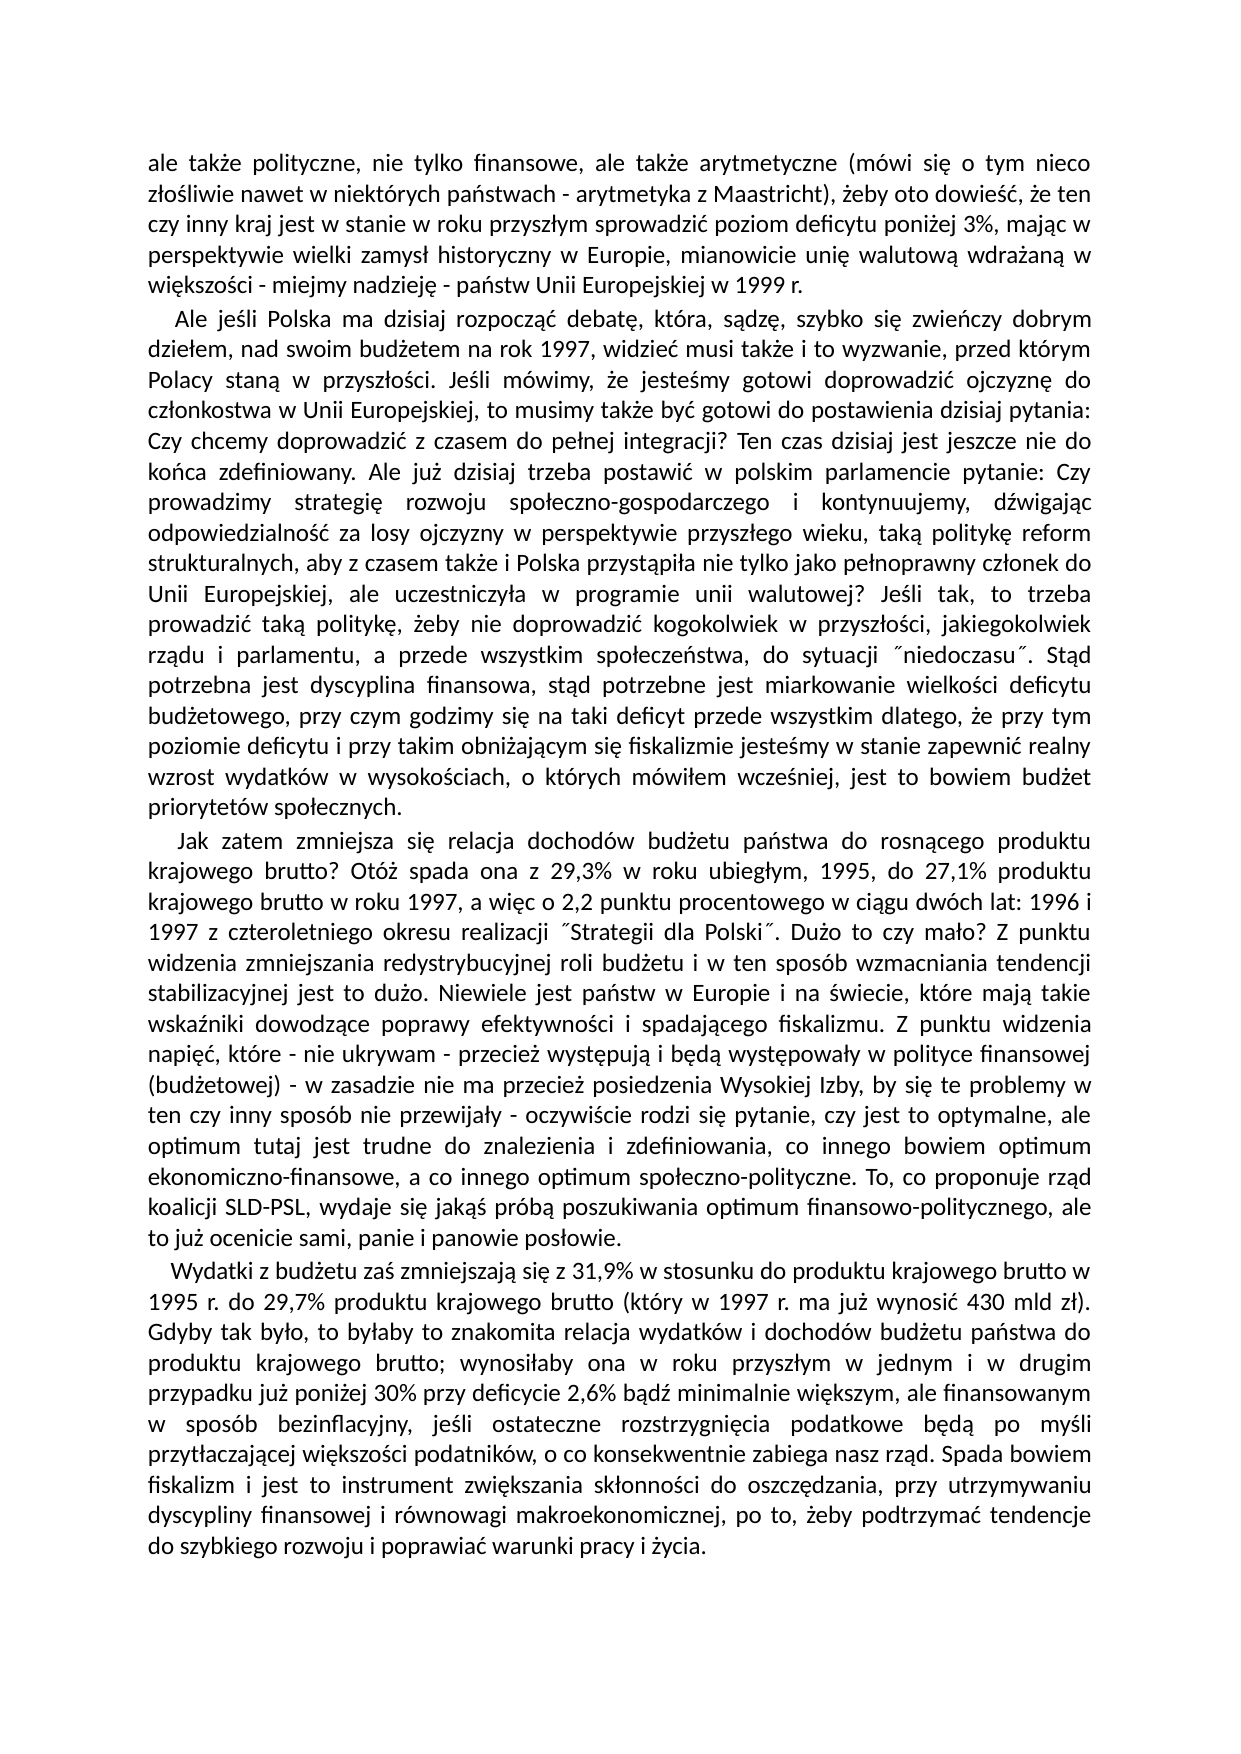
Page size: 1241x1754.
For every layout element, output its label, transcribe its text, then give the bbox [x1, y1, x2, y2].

text Wydatki z budżetu zaś zmniejszają się z 31,9% w stosunku do produktu krajowego brutto w 1995 r. do 29,7% produktu krajowego brutto (który w 1997 r. ma już wynosić 430 mld zł). Gdyby tak było, to byłaby to znakomita relacja wydatków i dochodów budżetu państwa do produktu krajowego brutto; wynosiłaby ona w roku przyszłym w jednym i w drugim przypadku już poniżej 30% przy deficycie 2,6% bądź minimalnie większym, ale finansowanym w sposób bezinflacyjny, jeśli ostateczne rozstrzygnięcia podatkowe będą po myśli przytłaczającej większości podatników, o co konsekwentnie zabiega nasz rząd. Spada bowiem fiskalizm i jest to instrument zwiększania skłonności do oszczędzania, przy utrzymywaniu dyscypliny finansowej i równowagi makroekonomicznej, po to, żeby podtrzymać tendencje do szybkiego rozwoju i poprawiać warunki pracy i życia. [148, 1255, 1093, 1560]
text Ale jeśli Polska ma dzisiaj rozpocząć debatę, która, sądzę, szybko się zwieńczy dobrym dziełem, nad swoim budżetem na rok 1997, widzieć musi także i to wyzwanie, przed którym Polacy staną w przyszłości. Jeśli mówimy, że jesteśmy gotowi doprowadzić ojczyznę do członkostwa w Unii Europejskiej, to musimy także być gotowi do postawienia dzisiaj pytania: Czy chcemy doprowadzić z czasem do pełnej integracji? Ten czas dzisiaj jest jeszcze nie do końca zdefiniowany. Ale już dzisiaj trzeba postawić w polskim parlamencie pytanie: Czy prowadzimy strategię rozwoju społeczno-gospodarczego i kontynuujemy, dźwigając odpowiedzialność za losy ojczyzny w perspektywie przyszłego wieku, taką politykę reform strukturalnych, aby z czasem także i Polska przystąpiła nie tylko jako pełnoprawny członek do Unii Europejskiej, ale uczestniczyła w programie unii walutowej? Jeśli tak, to trzeba prowadzić taką politykę, żeby nie doprowadzić kogokolwiek w przyszłości, jakiegokolwiek rządu i parlamentu, a przede wszystkim społeczeństwa, do sytuacji ˝niedoczasu˝. Stąd potrzebna jest dyscyplina finansowa, stąd potrzebne jest miarkowanie wielkości deficytu budżetowego, przy czym godzimy się na taki deficyt przede wszystkim dlatego, że przy tym poziomie deficytu i przy takim obniżającym się fiskalizmie jesteśmy w stanie zapewnić realny wzrost wydatków w wysokościach, o których mówiłem wcześniej, jest to bowiem budżet priorytetów społecznych. [148, 303, 1093, 822]
text ale także polityczne, nie tylko finansowe, ale także arytmetyczne (mówi się o tym nieco złośliwie nawet w niektórych państwach - arytmetyka z Maastricht), żeby oto dowieść, że ten czy inny kraj jest w stanie w roku przyszłym sprowadzić poziom deficytu poniżej 3%, mając w perspektywie wielki zamysł historyczny w Europie, mianowicie unię walutową wdrażaną w większości - miejmy nadzieję - państw Unii Europejskiej w 1999 r. [148, 148, 1093, 300]
text Jak zatem zmniejsza się relacja dochodów budżetu państwa do rosnącego produktu krajowego brutto? Otóż spada ona z 29,3% w roku ubiegłym, 1995, do 27,1% produktu krajowego brutto w roku 1997, a więc o 2,2 punktu procentowego w ciągu dwóch lat: 1996 i 1997 z czteroletniego okresu realizacji ˝Strategii dla Polski˝. Dużo to czy mało? Z punktu widzenia zmniejszania redystrybucyjnej roli budżetu i w ten sposób wzmacniania tendencji stabilizacyjnej jest to dużo. Niewiele jest państw w Europie i na świecie, które mają takie wskaźniki dowodzące poprawy efektywności i spadającego fiskalizmu. Z punktu widzenia napięć, które - nie ukrywam - przecież występują i będą występowały w polityce finansowej (budżetowej) - w zasadzie nie ma przecież posiedzenia Wysokiej Izby, by się te problemy w ten czy inny sposób nie przewijały - oczywiście rodzi się pytanie, czy jest to optymalne, ale optimum tutaj jest trudne do znalezienia i zdefiniowania, co innego bowiem optimum ekonomiczno-finansowe, a co innego optimum społeczno-polityczne. To, co proponuje rząd koalicji SLD-PSL, wydaje się jakąś próbą poszukiwania optimum finansowo-politycznego, ale to już ocenicie sami, panie i panowie posłowie. [148, 825, 1093, 1252]
